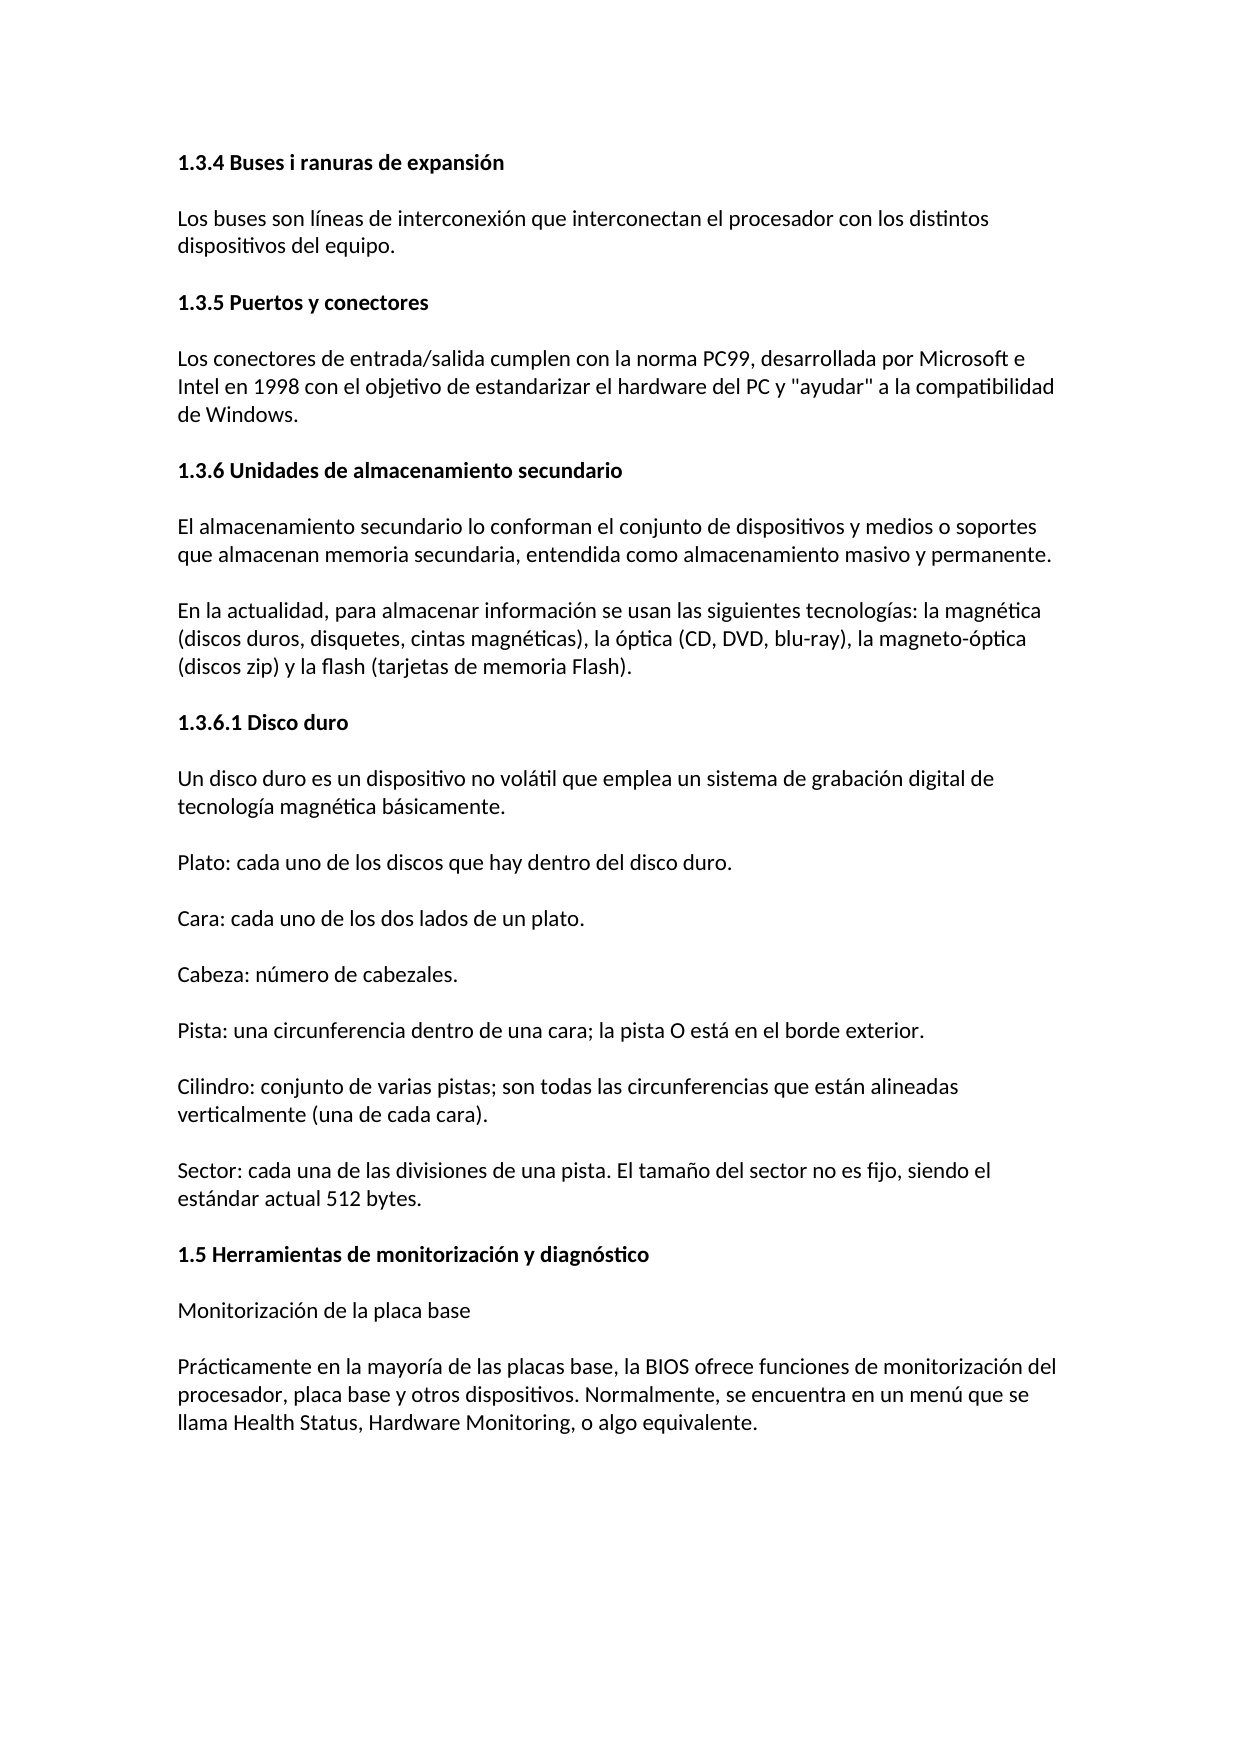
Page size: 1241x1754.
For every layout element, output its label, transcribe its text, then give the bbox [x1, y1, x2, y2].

text 1.3.5 Puertos y conectores [177, 288, 1063, 316]
text 1.5 Herramientas de monitorización y diagnóstico [177, 1240, 1063, 1268]
text Los conectores de entrada/salida cumplen con la norma PC99, desarrollada por Microsoft e Intel en 1998 con el objetivo de estandarizar el hardware del PC y "ayudar" a la compatibilidad de Windows. [177, 344, 1063, 428]
text 1.3.6 Unidades de almacenamiento secundario [177, 456, 1063, 484]
text Monitorización de la placa base [177, 1296, 1063, 1324]
text Cabeza: número de cabezales. [177, 960, 1063, 988]
text Un disco duro es un dispositivo no volátil que emplea un sistema de grabación digital de tecnología magnética básicamente. [177, 764, 1063, 820]
text En la actualidad, para almacenar información se usan las siguientes tecnologías: la magnética (discos duros, disquetes, cintas magnéticas), la óptica (CD, DVD, blu-ray), la magneto-óptica (discos zip) y la flash (tarjetas de memoria Flash). [177, 596, 1063, 680]
text Plato: cada uno de los discos que hay dentro del disco duro. [177, 848, 1063, 876]
text 1.3.6.1 Disco duro [177, 708, 1063, 736]
text Sector: cada una de las divisiones de una pista. El tamaño del sector no es fijo, siendo el estándar actual 512 bytes. [177, 1156, 1063, 1212]
text Los buses son líneas de interconexión que interconectan el procesador con los distintos dispositivos del equipo. [177, 204, 1063, 260]
text Cilindro: conjunto de varias pistas; son todas las circunferencias que están alineadas verticalmente (una de cada cara). [177, 1072, 1063, 1128]
text 1.3.4 Buses i ranuras de expansión [177, 148, 1063, 176]
text Cara: cada uno de los dos lados de un plato. [177, 904, 1063, 932]
text El almacenamiento secundario lo conforman el conjunto de dispositivos y medios o soportes que almacenan memoria secundaria, entendida como almacenamiento masivo y permanente. [177, 512, 1063, 568]
text Prácticamente en la mayoría de las placas base, la BIOS ofrece funciones de monitorización del procesador, placa base y otros dispositivos. Normalmente, se encuentra en un menú que se llama Health Status, Hardware Monitoring, o algo equivalente. [177, 1352, 1063, 1437]
text Pista: una circunferencia dentro de una cara; la pista O está en el borde exterior. [177, 1016, 1063, 1044]
